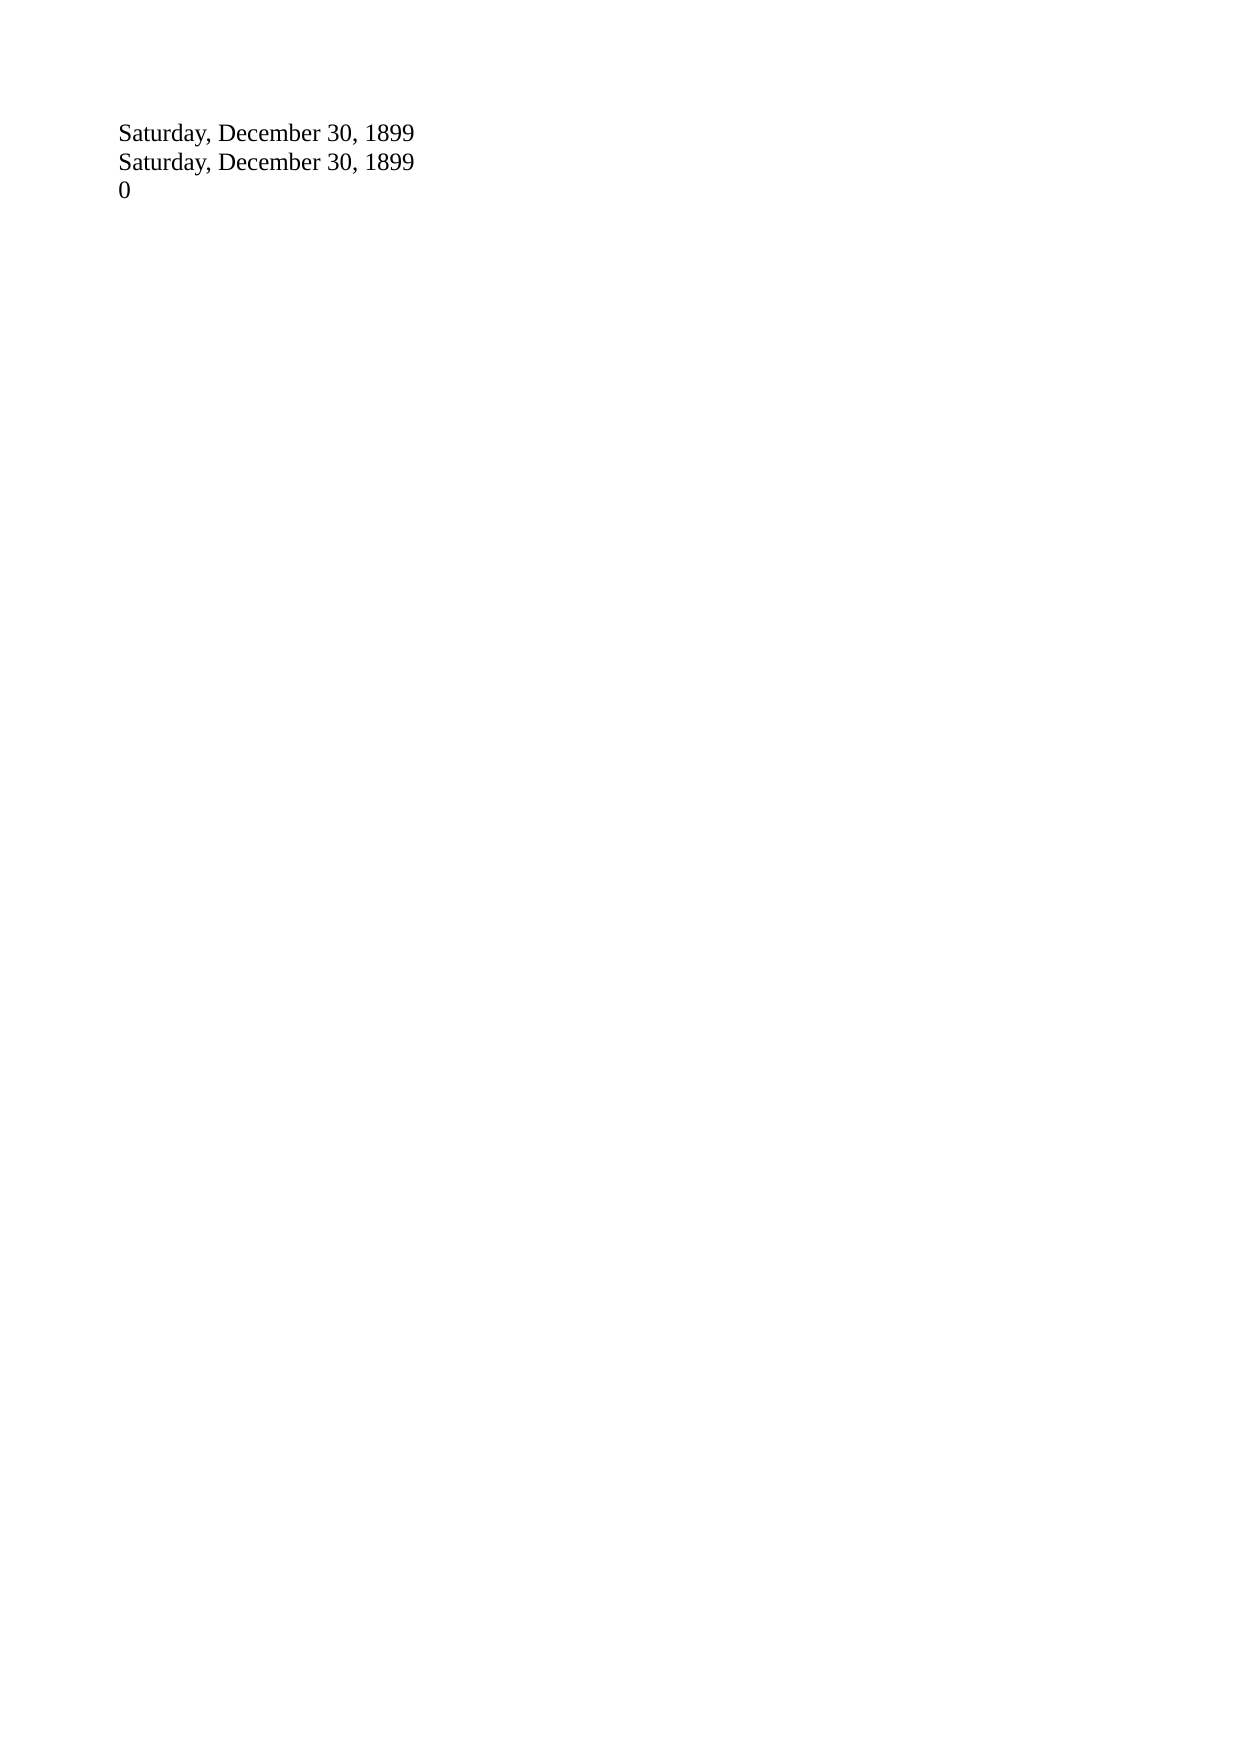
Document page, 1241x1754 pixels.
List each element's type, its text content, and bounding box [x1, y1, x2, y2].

text Saturday, December 30, 1899 [118, 147, 1122, 176]
text 0 [118, 176, 1122, 204]
text Saturday, December 30, 1899 [118, 118, 1122, 147]
